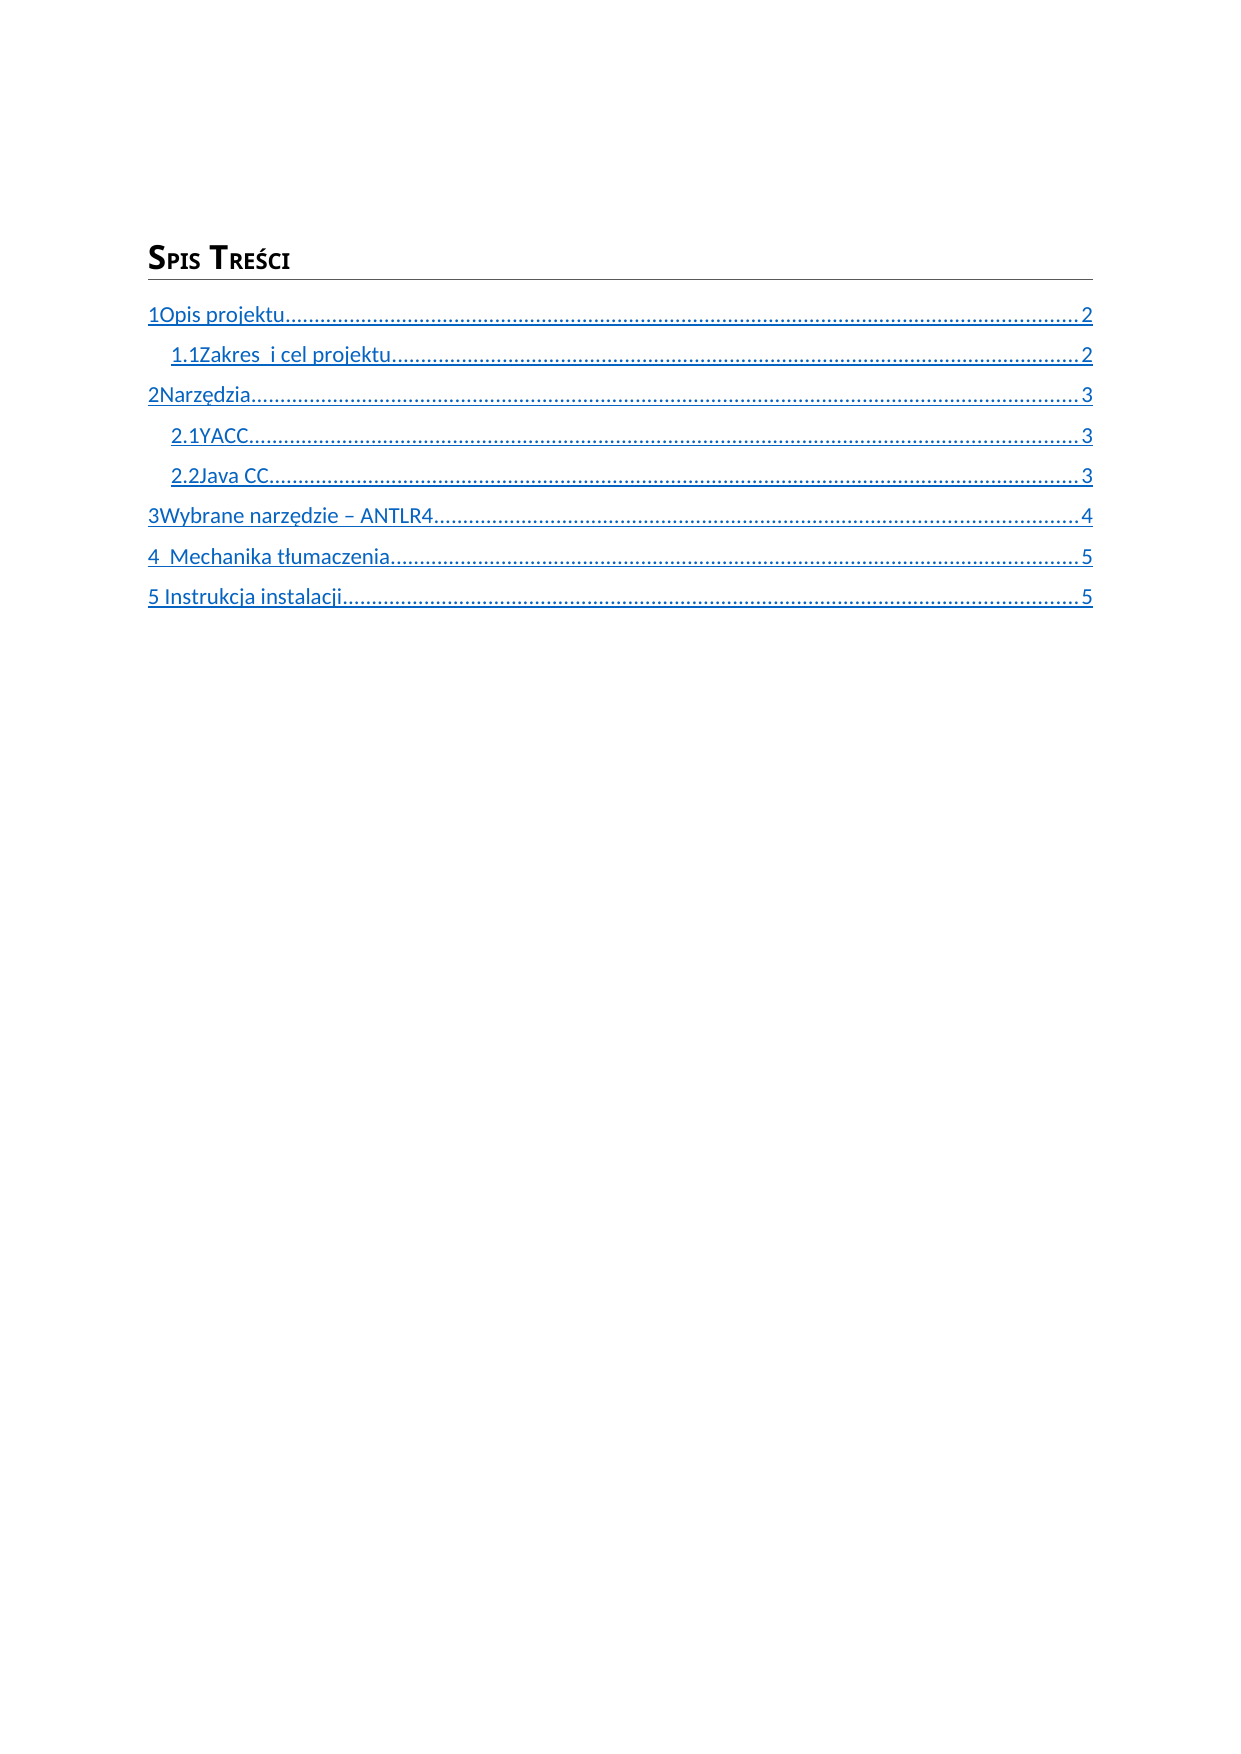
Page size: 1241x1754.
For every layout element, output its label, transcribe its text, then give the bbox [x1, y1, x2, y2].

text 3Wybrane narzędzie – ANTLR4 4 [148, 501, 1093, 526]
text 1Opis projektu 2 [148, 300, 1093, 324]
subtitle Spis Treści [148, 234, 1093, 279]
text 2.1YACC 3 [171, 421, 1093, 445]
text 1.1Zakres i cel projektu 2 [171, 340, 1093, 364]
text 2.2Java CC 3 [171, 461, 1093, 485]
text 5 Instrukcja instalacji 5 [148, 582, 1093, 606]
text 4 Mechanika tłumaczenia 5 [148, 542, 1093, 566]
text 2Narzędzia 3 [148, 381, 1093, 405]
